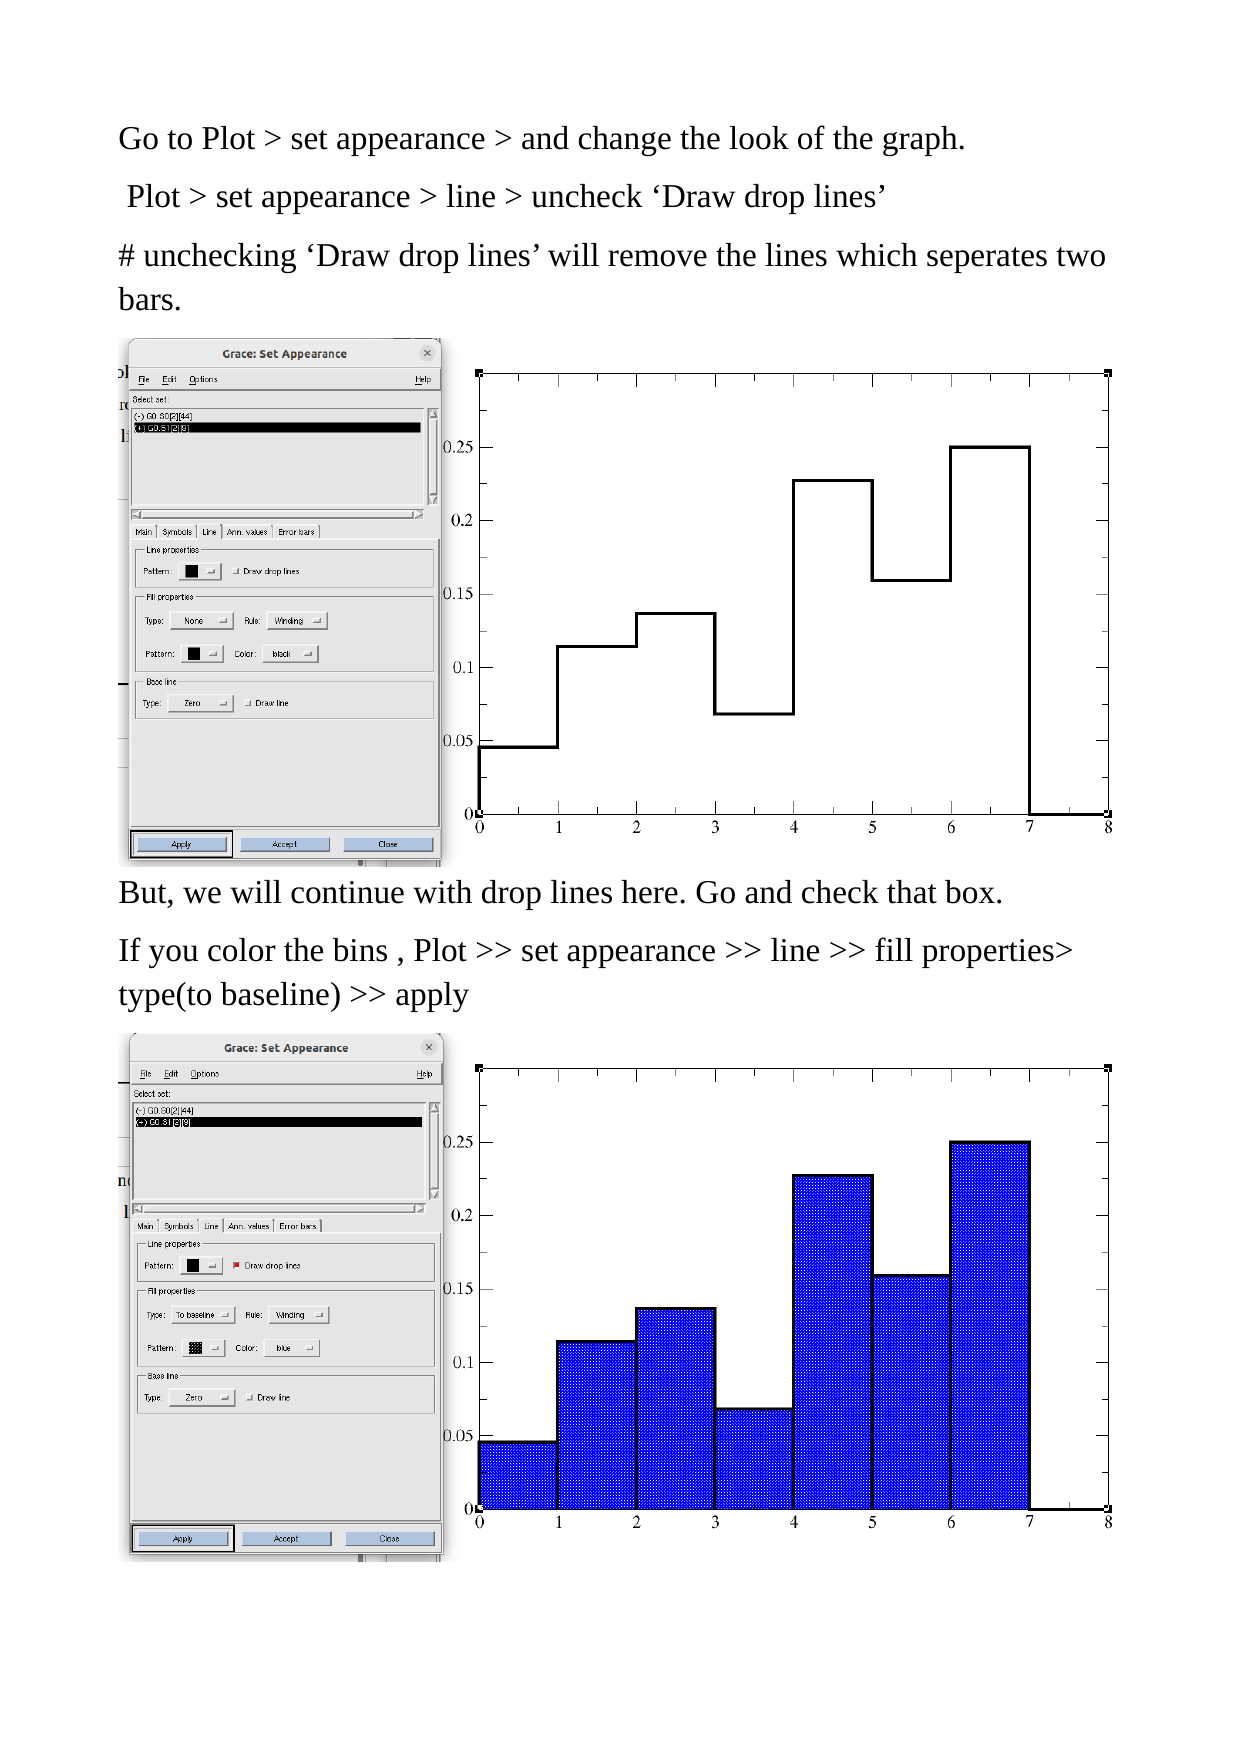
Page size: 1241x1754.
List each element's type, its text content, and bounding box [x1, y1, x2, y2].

text Plot > set appearance > line > uncheck ‘Draw drop lines’ [118, 177, 1122, 215]
text But, we will continue with drop lines here. Go and check that box. [118, 867, 1122, 910]
text Go to Plot > set appearance > and change the look of the graph. [118, 118, 1122, 156]
text If you color the bins , Plot >> set appearance >> line >> fill properties> type(to baseline) >> apply [118, 931, 1122, 1013]
text # unchecking ‘Draw drop lines’ will remove the lines which seperates two bars. [118, 235, 1122, 318]
picture [118, 1033, 1123, 1562]
picture [118, 338, 1123, 867]
